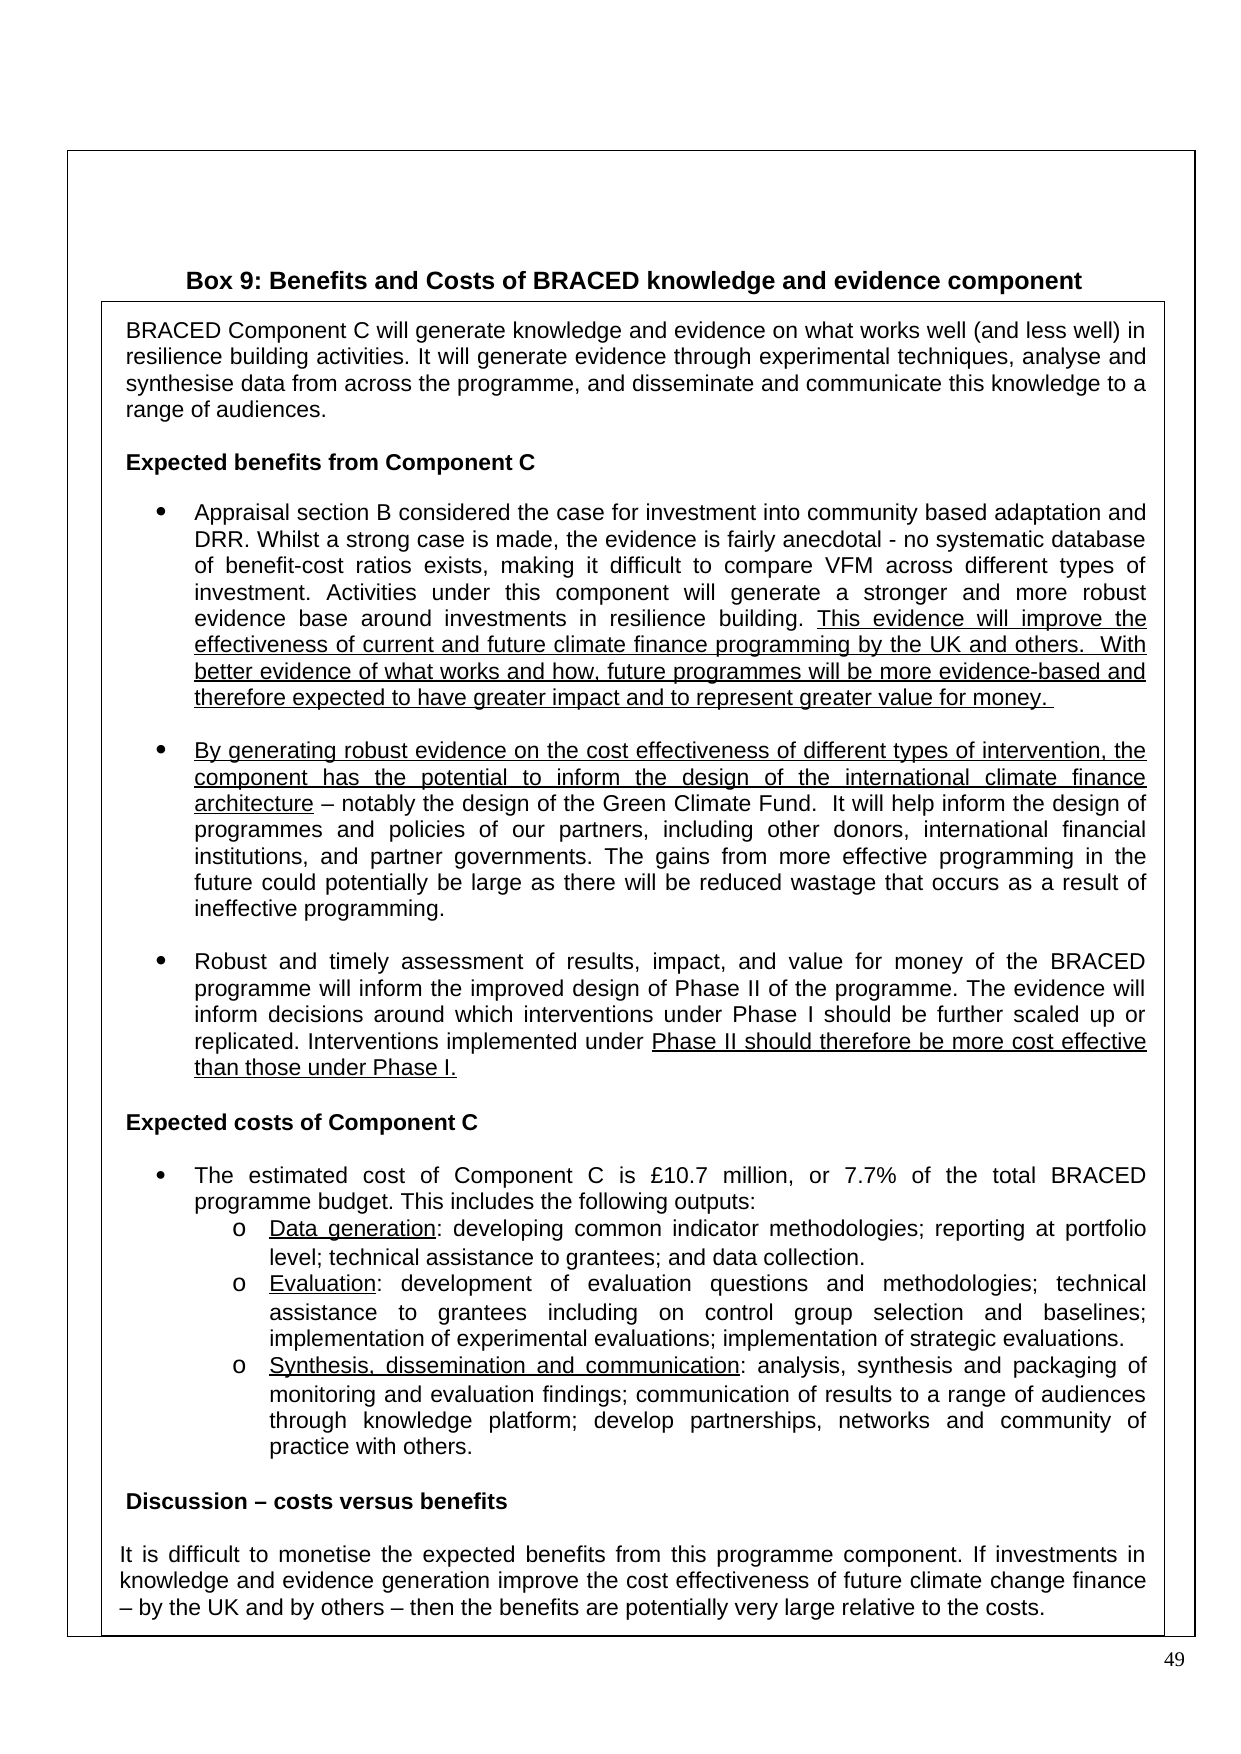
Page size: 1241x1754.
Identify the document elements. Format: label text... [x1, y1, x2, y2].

table_header B: The case for investing in DRR and adaptation There are two options Table 6: Investment Options Economic appraisal The Strategic Case made the economic case for government intervention to deal with the impacts of increased extreme weather and climate events on communities in developing countries. There are a number of different interventions that can be used to tackle the market and governance failures set out in the Strategic Case. To deliver public goods to communities, governments can provide goods and services such as small-scale buffer infrastructure, local early warning systems, community awareness raising and evacuation planning, crop diversification, and micro-insurance. To help poor and vulnerable groups in society build their resilience to deal with shocks governments can provide goods and services – or they can deliver social protection programmes such as cash transfers; asset transfers; employment guarantees; or social pensions. Governments can also seek to influence the broader patterns of economic development that can build resilience of the economy as a whole to extreme events. Where programmes work in a defined context, the usual approach to the economic appraisal is to present and compare the additional costs and additional benefits of the proposed set of activities, and subject these to sensitivity analyses. However, the BRACED programme proposes to support a range of projects in multiple contexts, many of which have not yet been designed and actual costs and benefits are uncertain. Therefore a comprehensive cost and benefit analysis (CBA) is neither possible nor proportional, and has not been undertaken. Instead the approach used to consider the costs and benefits of BRACED has been to identify the costs and benefits of community based adaptation and DRR from the literature and to provide CBA from comparable projects. This section makes the case for the effectiveness of the programme – the extent to which BRACED outputs will active the planned outcomes. It will also consider the costs and benefits of the counterfactual scenario – no further DFID support to community based adaptation and DRR. Option 1: Fund community based adaptation and DRR There is a substantial and growing body of evidence to suggest that the benefits of climate change adaptation and DRR exceed the costs. At a global level, Parry et al estimate that the mean cost of adaptation measures is $6 trillion. Even though adaptation does not remove all – or even most – of the impacts of climate change, it is clearly worthwhile, with a mean benefit of over $300 trillion, at a mean benefit to cost ratio of about 60 to 1 (Parry et al, 2009). It is more difficult to assess cost benefit ratios at a micro level. As Hallegatte et al (2013) has shown, net-present-value calculations (discounted total benefits minus discounted total costs) break down in the presence of uncertainty about which climate projections will play out in practice. Small changes in the ‘without programme’ climate scenario have a big impact on the expected benefits of the programme being appraised. It is also difficult to quantify the benefits of adaptation and DRR activities. The impacts of climate change can play out over very long time periods, meaning that programme benefits need to be evaluated a long time into the future. What is more, ‘resilience’ is context specific and can mean different things to different communities - is therefore often difficult to place a monetary value on the benefits of interventions that aim to build resilience to climate extremes. This programme will work at the micro level in a range of countries and contexts to scale up responses to climate change that are specific to the risks identified in those communities, and will through components C and D work to strengthen the policy and institutional frameworks to sustain and replicate these interventions. This will be complemented by support to governments to develop macro strategies that build systematic resilience to shocks. As the specific grassroots interventions that this programme will implement are yet to be identified, this section reviews evidence from similar interventions in order to assess the extent to which they offer a positive rate of return. BRACED is also expected in its implementation to provide more details on the costs and benefits of DRR and adaptation interventions. This will include information on unit costs. This is important as the evidence in developing the assessment of VFM of DRR and adaptation interventions. Evidence review Despite the huge number of community-based adaptation programmes under implementation by governments, donors and NGOs; until recently the number of rigorous, experimental, and peer reviewed cost-benefit analyses for those projects was relatively small. Where evidence of benefit to cost ratios does exist, it is largely drawn from ex-post evaluation of projects. Two studies (DFID 2005 and Mechler 2005) reviewed the evidence base for benefit to cost ratios for community based adaptation and DRR in 2005. The DFID study concluded that, “research into the costs of natural disasters and the costs and benefits of DRR measures is not well developed, and much of the evidence is anecdotal. However, a number of bottom-up, or micro-economic assessments, of DRR measures have also been undertaken. These typically examine a proposed package of DRR measures for a specific area. Such studies have identified a wide range of DRR measures with positive benefit-cost ratios. The benefit-cost ratios are obviously heavily dependent upon local circumstances (for example construction cost, efficacy of DRR measure, value of assets and numbers of persons affected), but the studies demonstrate the potential for economically effective DRR measures in developing countries. This evidence strongly suggests that there can be positive economic returns from DRR measures, and that additional development benefits can be realised”. Mechler (2005) reviews the literature on the efficiency and net benefits of preventive disaster management measures in reducing and avoiding disaster impacts. The author finds that large returns to preventive measures have been found in studies appraising the potential benefits before implementation, or evaluating the actual benefits ex-post (a summary of the 11 studies reviewed is provided in the Annex A). Benefits to cost ratios were £2 for every £1 invested or higher. In a subsequent paper, Linnerooth-Bayer and Mechler (2008) updated this analysis and found that in many contexts every Euro invested in risk prevention returns roughly 2 to 4 Euros in terms of avoided or reduced disaster impacts on life, property, economy and environment. A literature review commissioned as part of this appraisal has identified a number of more recent studies - some of them from programmes operating to scale - that have provided stronger evidence of value for money with benefits greatly exceeding costs. These are summarised below, and an evidence rating is provided for each study. A DFID-funded project in Malawi supporting crop diversification, soil and water conservation, and provision of drought-resistant livestock, has yielded positive benefit cost ratios (calculated at a discount rate of 10%) between 24.30 and 37.32 depending on the underlying assumptions (Medium; small scale study but independent and controlled); The Chars Livelihoods Programme in Bangladesh has used community public works, to raise more than 100,000 homesteads on the riverine chars above the 1998 record flood levels. In addition it provides women (55,000 by 2010) with productive assets to reduce income poverty and strengthen further their resilience. A DFID study concluded that the plinths had a benefit to cost ratio of 4.3 to 1 and the assets 7.9 to 1. (Medium evidence). An independent, controlled, longitudinal study in four chars villages confirmed that the improvements made in the livelihoods of flood prone households continued over time. It identified additional qualitative benefits for women from the programme, including greater social inclusion, confidence and empowerment. (Strong evidence, independent and controlled); The DFID-funded Protracted Relief Programme in Zimbabwe has shown that small scale projects (for example conservation farming; seeds, fertilisers and small stock distribution; crop diversification) aimed at increasing food security have led to benefits outweighing costs by between 1.6 and 17.2 times depending on the intervention. The package of interventions resulted in an Internal Rate of Return of 44% (calculated using a discount rate of 12%). (Strong evidence; large scale and programme designed taking account of drought risk); The Risk to Resilience Study Team (2009) reviewed drought- and flood- risk reduction strategies in India, Nepal and Pakistan. The review shows that individual measures have positive BCRs (between 1 and 8.55) and in some cases well above those achieved through other common development investments (Strong evidence); Venton and Venton (2004) looked at two community-based projects in Bihar and Andhra in India, the former vulnerable to floods and the latter to both floods and droughts. The economic analysis shows benefit-cost ratios (BCR) (at 10% discount rate) of 3.76 and 13.38 respectively (Medium evidence; small-scale study). Box 7 reviews the evidence on the specific types of activity likely to be funded by the BRACED programme – these are early warning systems; community based risk reduction; social protection programmes; insurance; natural resource management; and infrastructure. The evidence allows us to conclude that the benefits of adopting a disaster risk reduction approach to build climate resilience exceed the costs in the vast majority of cases. Option 2: No further DFID support to community based adaptation and DRR The costs of not investing in community based adaptation and DRR are potentially very large. The World Bank Economics of Adaptation to Climate Change study estimates that the global costs of adapting to a 2-degree world between 2010 and 2050 to be in the region of $70 billion to $100 billion per year. Box 8: VFM review of activities similar to those in the BRACED programme The costs to HMG and to society that will result from climate extremes if there is no further intervention are threefold. First is the cost of wider investments failing due to extreme climate risk (opportunity costs). The second is the long-term impacts of a changed climate (higher temperatures, changes in total precipitation and rainfall patterns), which are likely to reduce crop yields for farmers unless adaptation measures are implemented, or disruption of other livelihood generating activities. These costs can worsen food security and increase hunger and malnutrition. The third is the actual cost of humanitarian response to extreme climate events when adaptation actions have not been undertaken to support the most vulnerable. On the third of these costs, there is strong evidence to suggest that investment in building the resilience of communities to cope with risk in disaster prone regions is more cost-effective than humanitarian response after the fact. The evidence from a recent DFID paper analysing the economics of early response measures in Kenya and Ethiopia clearly points to three conclusions: Early response is far more cost effective than late humanitarian response. In southern Ethiopia, with a beneficiary population of 2.8m, household level data suggest that early response could save between $662m and $1.3billion in a single event. A perceived risk in responding early is that humanitarian funds will be released incorrectly to situations that turn out not to be a disaster. However, these figures suggest that donors could mistakenly release funds two times in Kenya, and seven times in Ethiopia, before the cost is even equivalent to the cost of humanitarian aid in one event. Given uncertainty, the estimates presented in the paper suggest that while the cost of building resilience is comparatively high, the wider benefits of building resilience can significantly outweigh the costs, leading to the conclusion that investment in resilience is the best value for money. The cost of resilience would have to approach $200 per capita per year for 10 years (almost 50% higher than the figure assumed in this paper) before the modelled costs of resilience begin to approach the cost of humanitarian response. The paper concludes that early response and resilience building measures should be the overwhelming priority response to disasters. The findings in this study fully support an economic imperative for a shift to greater early response and resilience building. Whilst this study only uses a sample of two countries and should not be seen as globally representative, the experience from Kenya and Ethiopia suggests that early action can be very good value for money. Overall, the evidence presented is supportive of community-based adaptation and DRR activities that will encourage resilience building and early responses for disaster risk reduction. The case for investment in BRACED Component C The BRACED theory of change hypothesises that the programme will be achieve a transformational impact on resilience of poor people in vulnerable communities by learning lessons from what approaches work in what context; and using this evidence to influence policy making and development planning. BRACED Component C will generate, synthesise and communicate evidence on which interventions under components A and B work well (and less well). Box 9 looks at whether the benefits of programme component C are likely to outweigh its costs. Box 9: Benefits and Costs of BRACED knowledge and evidence component Climate and Environment Appraisal Table 7 summarises the climate change and environmental categories on whether to invest in DRR and climate change adaptation. The categories are defined as: Category A, high potential risk or high opportunity; B, medium or manageable or medium opportunity; C, low or no risk, or no opportunity; or D, core contribution to a multilateral organisation. Table 7: Climate change and environmental categories As the main objective of BRACED as set out in the strategic case is to build resilience to climate extremes and reduce and prevent disasters occurring the decision to invest in DRR and adaptation will have significant opportunities and benefits (Category A). The logframe has explicit climate change and environment indicators. A decision not to invest would forgo those opportunities and benefits and in the face of a worsening environment represent a significant risk – this option would therefore be category B. An important opportunity of BRACED is to bring together development and humanitarian interventions to address the environmental challenges of climate change, and to develop programmes and projects that meet both humanitarian, development and environment objectives by building resilience to climate extremes. More details on the opportunities BRACED presents and how to enhance these benefits is given in the Climate and Environment Assurance Note attached as Annex B. There are risks that some of the proposed activities and investments under BRACED may lead to maladaptive outcomes. For example some grants may fund include rural infrastructure. There is a risk that the ‘climate-proofing’ of these components may exclusively focus on making them physically able to withstand climate effects. These investments could potentially, for example, provide “incentives” for the most vulnerable to remain in locations that would be unviable in 20-30 years’ time according to current projections. This was an important issue identified by the Foresight Report on Migration and Environmental Change. For the Sahel specifically there is a risk that the resilience inherent in the ‘dis-equilibrium’ nature of the drylands environment is not recognised and externally imposed solutions such as intensive agriculture prove maladaptive. Conversely enhancing traditional livelihood strategies that are resilient to existing climate variability may not be sufficient alone in the face of future climate change, both scenarios would prove maladaptive. The individual projects supported by BRACED will need to work at scale in a truly integrated way, with each other and with the policy and institutional context, to enable consideration of complexities and trade-offs in complex socio-ecological systems to ensure they achieve maximum impact. By working at individual community level there is a risk of displaced environmental risks from one community to another, for example an activity to improve irrigation and water use could have an impact on water users downstream by increasing the amount of water taken out of the river. It could also have negative impacts on the wider ecosystem. This risk is more acute if individual projects don’t work with the national and subnational policy and institutional contexts – ensuring government buy-in at all levels. To address this consideration and mitigation of wider systemic climate and environment risks to the whole region or ecosystem in question will be included as criteria for grant selection. NGOs and NGO alliances will need to demonstrate an understanding of the policy and institutional context and have plans for addressing this. Many of the project level impacts can be avoided or reduced where these are identified and actions taken. However, as the projects that BRACED will support are still to be determined there is no definitive list of risks that can be identified at the outset. It will therefore be important when awarding grants that all proposals are subjected to a climate and environment appraisal. There will be a set of more generic risks, and opportunities, with BRACED on implementing the project and choice of activities. This would include limiting the travel associated with the project and ensuring that low carbon technologies are used, and that any interventions are energy efficient. There will also be an opportunity for BRACED to support climate compatible development approaches that deliver triple wins: adaptation, mitigation and development benefits. The option to fund DRR and adaptation is appraised as category B while there are risks these can be mitigated or avoided. The option not to fund implies continued and increasing climate risks to those communities and so is category B for risks. The option to fund provides significant environment and climate change opportunities and is category A. The option not to fund does not provide opportunities and is category C. More details on the potential risks and negative environmental impacts are given in the Climate and Environment Assurance Note (Annex B). Social and Gender Appraisal BRACED recognises the strong links between poverty, gender and vulnerability to climatic disasters. By focusing on the Sahel BRACED will provide significant funding to countries that are at the bottom of the human development index (HDI) and which suffer from chronic food insecurity. Other countries covered by BRACED will be DFID focus countries including fragile states that are highly prone to disasters. The focus of BRACED is building resilience to disasters. This will require a range of interventions to help people manage the risk of droughts, floods and cyclones. In parallel to these interventions there needs to be a renewed focus on addressing the fundamental causes of vulnerability. Of these, chronic poverty is the underlying driver of vulnerability across the Sahel and many other BRACED countries and is reinforced by huge gender disparities, insecurity and conflict, poor governance and lack of respect for human rights, inadequate health provision and lack of education, particularly for girls. All of these need to be addressed through policies and programmes on wealth creation, empowering women and girls and greater investments in education and health, including reproductive health. These are all important for building resilience and while not the focus of BRACED, nonetheless BRACED-funded projects will need to show how they relate to these wider set of issues and interventions. Furthermore, at a political level establishing good governance and building peace and stability across the Sahel and other fragile environments will be critical for long term resilience to climate disasters. One of the key issues for BRACED will be targeting within the selected countries. In order to do this effectively the selection criteria for potential BRACED-funded programmes will need to give high priority to social dimensions of vulnerability in addition to physical vulnerability. The following will be key requirements for selection: Gender. This needs to include a gendered approach to vulnerability analysis. While there is a consensus that women are more vulnerable to disasters than men, there is a need to understand the particularly vulnerabilities facing women and men in each context. Furthermore, BRACED will consider funding programmes specifically targeting women and girls. This will be critical for the Sahel where gender inequalities are also some of the highest in the world; in the 2011 Gender Inequality Index Chad ranked 145 out of 146, Niger 144 and Mali 143. Multi-dimensional analysis of vulnerability - In addition to gender there are other important social drivers of vulnerability including age and ethnicity which will require an understanding of the multi-dimensions of vulnerability. Social exclusion and marginalisation - In many countries covered by BRACED, including large parts of the Sahel, social exclusion and marginalisation have been major drivers of both conflict and vulnerability. Participatory methodologies - including participatory vulnerability analysis will be critical for both understanding vulnerability and designing effective interventions. BRACED funded projects will need to clearly demonstrate a strong track record and commitment to participatory approaches. Empowerment and accountability - BRACED will expect NGO partners to be involved in policy influencing, political economy analysis and empowering communities and local civil society groups to hold governments and donors to account for their policies and programmes on adaptation and disaster risk reduction. C. Appraisal of Delivery options Economic Appraisal Appraisal Section B shows that investments in community-based adaptation are very likely to have a positive rate of return. It also shows that costs to society and to HMG are likely to be higher in the without-programme scenario) than with the programme - because it is more expensive to respond and recover from extreme climate events than it is to build resilience ex ante. This section looks at a number of ways in which the BRACED programme could deliver its activities. A range of options to support community based adaptation and DRR to build resilience to climate extremes were considered. These were assessed against the following critical success criteria: Table 8: Critical Success Criteria In addition the social and environment appraisals consider the extent which the delivery options perform well in fragile contexts; target women and girls; and ensure that activities are low carbon, climate resilient environmentally sustainable. The list of wider options considered but rejected include: Provision of goods and services by national or local governments in priority countries funded through DFID budget support. This option is not feasible (at least in phase 1 of the programme), as DFID does not have geographical presence in the programme focus countries. DFID does not have existing working relationships with local governments in the programme countries and so the number of new ground staff needed to implement this option is unacceptably high. However this option could be considered under phase 2 of the programme following preparatory work in-country. Delivery through a multilateral climate investment fund such as the Pilot Programme on Climate Resilience or Adaptation Fund. HMG already provides support to multilateral funds elsewhere under the International Climate Fund (to date, £431 million to the PPCR and £10 million to the Adaptation Fund). Working through multilaterals can complement the bilateral programmes that we implement through our country and regional offices. Multilateral programmes enable us to deliver large scale support for adaptation through institutions that are effective, and build progress in key areas that we are unable to bilaterally. A separate Business Case will consider whether the multilateral climate funds are able to absorb and disburse additional finance and the extent to which this offers good value for money. Appraisal of the delivery options The three remaining options to be appraised are: Finance to adaptation multilateral organisations to implement activities on DRR and climate change adaptation either as part of their core activities or within separate facility or trust fund. Organisations with core business in this focus area include WFP, UNISDR, and the GFDRR. Direct provision of DRR and adaptation activities to vulnerable communities in a selection of countries by DFID country offices. NB this option is not possible for the Sahel where DFID does not have country offices. Direct support to civil society organisations their partners and to scale up their existing activities on DRR and climate change adaptation. Option 1: Finance to adaptation multilateral organisations How it would work Under this option DFID would transfer funds to a multilateral organisation that would deliver community based adaptation and DRR activities as part of its core activities or under a new programme window. Multilateral organisations with core business in this subject are the United Nations World Food Programme (WFP), the United Nations Office for Disaster Risk Reduction (UNISDR) and the Global Fund for Disaster Risk Reduction (GFDRR). The analysis of these three organisations draws heavily on the assessment made during the DFID Multilateral Aid Review 2011 as well as desk-based research using online resources (including the Australian Multilateral Aid Review). The World Food Programme is the world’s largest humanitarian organisation with two-thirds of its resources channelled through humanitarian interventions. Delivering food assistance, it also advocates globally for attention to hunger. It is entirely voluntarily funded and its scale of operation is driven in large part by fluctuating humanitarian need and funding. In 2009 its expenditure was US$ 4.2 billion; in 2010 it was US$ 3.8 billion. WFP receives no core funding: its administrative budget derives from a 7 per cent surcharge on programme funding. The vast bulk of WFP’s income is earmarked by donors to specific operations/purposes – only eight per cent is undirected multilateral. The United Nation’s International Strategy for Disaster Reduction (UNISDR) is a strategic framework, adopted by United Nations Member States in 2000, aiming to guide and co-ordinate the efforts of a wide range of partners to achieve substantive reduction in disaster losses and build resilient nations and communities as an essential condition for sustainable development. UNISDR’s main role includes co-ordination amongst UNISDR system partners, policy guidance, and provision of strategic information on disaster risk – and so it does not at present directly implement activities on the ground. Worldwide UNISDR has approximately 90 members of staff (which includes 48 in regional offices) and an overall annual budget of approximately US$ 28 million. The Global Fund for Disaster Risk Reduction (GFDRR) was established in 2006. It is a facility hosted by the World Bank and guided by a Consultative Group made up of donors, developing countries and international partners. The GFDRR Secretariat employs around 12 full-time staff at its Washington Headquarters, and relies on a network of World Bank and UNISDR staff to support its three ‘tracks’ of programming (global and regional level advocacy; technical and financial assistance to low and middle-income countries; and a disaster recovery fund). Its annual budget for 2010 was $131.5m. Estimated costs and benefits of the approach Table 9 sets out the costs of delivering the BRACED programme through a multilateral organisation. The analysis assumes that programme oversight would be managed by a core advisory team in DFID Policy Division, comprising an A1 Team Leader, A2 and A2L policy leads, and two grade B programme management staff. The multilateral body would deliver overall programme management, implementation, and monitoring and evaluation functions. Information on the proportion of the UNISDR and WFP budget that is spent on administrative and management costs was not readily available from Annual Reports (though a breakdown of expenditures by programme activity was provided in both it was not possible to disaggregate programme and management costs). According to the UNISDR Annual Report 2012, 57% of the organisation’s expenditure is on staff costs. This is to be expected from a knowledge-based institution that delivers its outputs through its staff. A World Bank evaluation of the GFDRR found that the administrative costs of the GFDRR Secretariat as a share of total expenditures administered by the Secretariat have declined steadily as the program has grown since 2006. At 11.3 percent in 2012, these are comparable to other technical assistance and investment programs that World Bank Independent Evaluation Group has reviewed. Through negotiation with multilateral organisations, we would aim to reduce this figure to 10% of programme budget to administration and management costs. Table 9: Cost estimates – Option 1 Finance to Adaptation Multilateral Organisation * Assumes one adviser makes 2 international trips per year at £2000 per trip ** FTE estimates based on DFID Unit Costs data Table 10 assesses the potential benefits of this delivery option against the critical success criteria. Table 10: Benefits estimates - Option 1 Finance to Adaptation Multilateral Organisation Scores: 1 = unsatisfactory; 2 = weak; 3 = satisfactory; 4 = strong This option scored poorly against feasibility, organisational effectiveness, and ability to deliver results at scale; however, it has good potential to work with partner governments and to influence wider policy-making. An overall score for the three institutions has been given against each criterion in table 10. This hides differences between the three institutions. Notably, the World Food Programme performs better against the criteria than the other two organisations. A more detailed consideration of the pros and cons of delivering BRACED through WFP is provided in Box 10. On balance we do not believe that it is feasible to deliver BRACED through WFP because the programme scope is beyond the mandate of the organisation. Broader advantages and risks of the approach A broader advantage of the multilateral option (not captured in Table 10) is the potential to leverage in additional finance from other donors. If the BRACED programme were to set up a new window or trust fund within an existing multilateral organisation, other donors and international organisations could be invited to contribute finance to the fund. A strong disadvantage of this option is the limited scope to build capacity and knowledge in DFID. Outsourcing the delivery of BRACED entirely to a third party could mean that the potential for lesson learning on effective management, implementation and delivery of community based adaptation and DRR activities is not maximised. Box 10: WFP as a potential partner for BRACED delivery Option 2: Direct provision of activities by DFID country offices How it would work This would require individual DFID Country Offices to design programmes of support to communities based around a risk assessment of climate impacts in country. Because DFID does not have Country Offices in all of the priority countries identified in the Strategic Case (for instance in the Sahel) this option would require DFID to deploy staff in new locations, based for example in an FCO office. In DFID Country Offices where we do have presence, this option would require new staff resource to design and manage the programmes, where these are additional to any existing programmes. There are no FCO or DFID offices in Mali, Mauritania, Burkina Faso or Chad; but an FCO office is in place in Senegal. DFID offices are based in Sierra Leone (also working with Liberia), Ghana, Nigeria, Sudan and South Sudan. Programme staff could potentially be based in one of these regional offices and implement activities from a distance. Estimated costs and benefits of the approach Table 11 estimates the costs of delivering BRACED directly through DFID offices. The analysis assumes that overall coordination and oversight would be managed by a core team in Policy Division. The Policy Division team would also directly manage the knowledge and evidence sharing programme component through support to results collection, design of strategic evaluations, synthesis of findings, communication and dissemination. Policy Division advisers would be required to travel to the programme countries for annual review and results collection activities. Design and implementation of programme activities would be managed by five Country Office teams (each comprising an A2 and B1D adviser) plus three new implementation teams developing activities in the Sahel; based in neighbouring Country Offices. Country Office staff would require budget for internal and regional travel in order to design, implement and monitor the programme activities. The estimated costs set out in Table 11 (approximately £15 million over four years, or 13% of total programme) are highly conservative. They do not include the costs of setting up new regional offices, or the administrative costs of running those offices. There will also be programme design costs as DFID advisers will need to assess climate risks in the contexts that they are working and design appropriate interventions from scratch. Table 11: Cost estimates – Option 2 Direct provision of activities by DFID country offices ** FTE estimates based on DFID Unit Costs data; overseas posts are assumed to cost £15,000 per annum more than UK posts (this is a conservative estimate based on DFID overseas allowances data and does not include accommodation costs) * 2 advisers make 3 international visits per year at £2000 per visit ** assumes that in each country 2 advisers make 1 visit per quarter at £500 each *** assumes that in each country 2 advisers make 1 visit per quarter at £2000 per trip Table 12 assesses the potential benefits of this delivery option against the critical success criteria. Table 12: Benefits estimates - Option 2 Direct provision of activities by DFID country offices Scores: 1 = unsatisfactory; 2 = weak; 3 = satisfactory; 4 = strong Broader advantages and risks of the approach This delivery option scored poorly against all of the critical success criteria on. In addition, this option limits potential to leverage in finance from other donors. One advantage of in-house delivery not captured in the analysis is the potential to build internal knowledge and capacity. There is strong potential for DFID staff to gain knowledge and experience in effective management, implementation and delivery of the programme activities. There would also be scope to produce original research outputs that draw on the evidence of what works well and less well across the range of programme contexts. Option 3: Direct support to civil society organisations their partners and to scale up their existing activities on DRR and climate change adaptation How it would work This option would provide grants to NGOs and their partners (local government, UN agencies and private sector) to scale up proven technologies and practices at grassroots level. Selected by a set of investment criteria, NGOs and their partners would be required to demonstrate ability to achieve results on the ground, to build local and national capacity, and to build evidence on what works well and less well on adaptation and DRR. In order that the BRACED programme is transformational – i.e. the whole of the programme is more than the sum of a collection of NGO programmes – NGOs would be required to demonstrate how their activities build resilience beyond just the target communities. There would need to be a strong independent research and evidence programme component to draw lessons across the suite of interventions and to influence local and national policy decision making. An evidence paper prepared for this Business Case shows that there is evidence of demand from NGOs to scale up community based adaptation and DRR activities. Consultations with a sample of international NGOs (including Action Aid, CAFOD, CARE International UK, Christian Aid, Concern Worldwide, Oxfam GB, Plan International, Practical Action, Save the Children, Tearfund, Water Aid and World Vision) and DFID regional advisors demonstrated evidence of a strong demand for support in the NGO resilience community for the scale-up of resilience-building initiatives in the Sahel and other DFID priority countries. NGO focal points provided details of current and planned resilience-building initiatives in Burkina Faso, Chad, Mali, Mauritania and Niger as well as Ethiopia, South Sudan, Sudan, Somalia, Kenya, Uganda, Tanzania, Mozambique, Nigeria, Malawi, Zimbabwe, Nepal, Burma, Pakistan, and Bangladesh. Financial, policy and institutional challenges of existing programmes were communicated and potential activities that could potentially be scaled-up through the BRACED programme shared. The evidence paper identified a financial gap of more than £378 million for resilience-building projects and programmes in the focal countries. Some of the above-mentioned partners have funding gaps in programmes or projects that are designed and ready for implementation. Moreover, some NGOs are implementing successful programmes in just one of the programme countries and could scale-up or strengthen activities in other countries, including across the Sahel. At the same time, there are also NGOs that are implementing relevant programmes elsewhere in Africa with learning strong enough to justify replication in countries in the Sahel. Many NGOs lack in-country presence but have a strong network of local partner organisations. Additional funding would likely lead to strengthened capacity among civil society organisations in the more isolated countries and a potential increased involvement of countries in regional programmes. Estimated costs and benefits of the approach The costs of delivery through NGOs would be similar to those for delivery through a multilateral organisation. Programme oversight would be managed by a core advisory team in DFID Policy Division, comprising an A1 Team Leader, A2 and A2L policy leads, and two grade B programme management staff. Overall management, implementation, monitoring and evaluation of programme activities would be delivered by NGOs. The knowledge and evidence component of the programme would be delivered either through a dedicated A2 adviser based in Policy Division, or it could be outsourced to an external supplier (such as a policy research institute, consultancy company or think tank). All NGOs are required to publish their Annual Report (including financial data) on their external websites. It is however quite difficult to determine what proportion of expenditure should be categorised as administrative and what is programme (staff costs for example are usually not disaggregated). Some NGOs do provide a breakdown of expenditure category: Oxfam report that 9% of budget is spent on administrative support and running costs (not inclusive of 7% fundraising costs) Practical Action report that only 1% of their budget is spent on administrative costs, though this does not include 10% of budget expended on ‘consultancy and publishing’ and 12% on ‘fundraising’ Save the Children International report that 8% of all expenditures are for administration (not inclusive of 12% fundraising costs) We assume that through negotiation with multilateral NGOs this delivery option would allocate up to 10% of programme budget to administration and management costs. Table 13: Cost estimates – Option 3 Finance to NGOs and Partners * Assumes one adviser makes 2 international trips per year at £2000 per trip ** FTE estimates based on DFID Unit Costs data Table 14 assesses the potential benefits of this delivery option against the critical success criteria. Table 14: Benefits estimates - Option 3 direct support to civil society organisations Scores: 1 = unsatisfactory; 2 = weak; 3 = satisfactory; 4 = strong Broader advantages and risks of the approach This delivery option scored well against the critical success criteria, but performance of individual NGOs and their partners may be varied. Good performance will be heavily dependent on effective design of the proposal selection criteria – which should strongly reflect critical success criteria examined here. As set out in the DFID Civil Society Portfolio Review, a strong advantage of delivery through civil society organisations is their ability to deliver services in fragile and conflict affected environments such as the Sahel countries. DFID is on target to spend 30% of official Overseas Development Assistance - approximately £3.4 billion - in fragile states by 2015. A recent IDC inquiry found that DFID was right to increase aid to fragile and conflict-affected states, such as Rwanda and Democratic Republic of Congo (DRC), but it must be prepared to suspend or even cancel a programme if a government flouts agreements or refuses to engage in efforts to increase transparency and accountability. Working with civil society is a way of diversifying the delivery of aid on the ground, reducing the risk of having to stop aid completely, as is the case currently in Rwanda. NGOs will have a range of results reporting and evaluation systems in place and the risk in this delivery option is that reporting will be varied in quality. A meta-evaluation produced by DFID 2011 noted weaknesses in planning, measurement and monitoring of results, and evaluation. The 2010 civil society Portfolio Review also highlighted that it was clear through consultation with NGO partners that they felt they had fallen short on a focus on measuring outcomes and struggled to articulate their value added. However, since the publication of the 2010 Portfolio Review there has been a step change in what is expected from partners in terms of conceptualising and planning. Many organisations now undertake beneficiary monitoring; for example CAFOD and Action Aid have participatory approaches at the core of their M&E processes and routinely gather feedback from beneficiaries. To mitigate this risk there will need to be a strong focus during programme design on harmonisation and quality of results monitoring and evaluation. Summary comparison of delivery options and recommendation Table 15 sets out a multi-criteria analysis for the BRACED delivery options based on the analysis provided above. Each option has been allocated a cost “score” from 1 to 3, with 1 being the lowest cost option and 3 being the most expensive option. Since options 1 and 3 are expected to have similar costs, they both score 2. Each option has been allocated a benefits score, which are weighted according to the relative importance of the criteria. Table 15: Multi-criteria analysis – BRACED delivery options * Benefit scores: 1 = unsatisfactory; 2 = weak; 3 = satisfactory; 4 = strong ** Cost scores: The options are ranked from 1 to 3, with 1 being the lowest cost option as 3 being the most expensive option, *** The benefit cost ratio has no cardinal significance but should be considered relative to the other options. Higher benefit cost ratios are associated with good performance. Option 3 (direct support to civil society organisations to scale up their existing activities on DRR and climate change adaptation) is the best performing option. Though it scored the same as option 1 on cost it scored very well against all of the benefits criteria relative to the other options. The benefit-cost ratios presented should not be treated with any cardinal significance here (they do not describe the return from £1 of investment) but they can be used to compare success across options. Option 3 has the highest benefit to cost ratio and so is the recommended option. Delivery options for BRACED Component C BRACED Component C will generate, synthesise and communicate evidence on which interventions under components A and B work well (and less well). Box 9 considered whether the benefits of programme component C are likely to outweigh its costs and concluded that the benefits of those activities are likely to be large relative to the costs. Box 11 considers delivery options for this component of the programme. Box 11: Delivery options for BRACED knowledge and evidence component D. Appraisal of Management options Appraisal Section B showed that investments in community-based adaptation are very likely to have a positive rate of return and that the costs to society and to HMG are likely to be higher in the without-programme scenario (the counterfactual) than with the programme. Section C considered at a number of ways in which the BRACED programme could deliver its activities. Delivery through NGOs is the recommended option. This section considers economy - how to purchase inputs at the best quality and price. What management functions are required? Table 16 outlines the management functions required of the programme. Table 16: BRACED management functions In this section we consider the best way to manage the delivery agent. Management options are given in Table 17. The critical success criteria against which we will assess the benefits of these options are set out in Table 18. As the functions largely concern management of the grants components of BRACED (i.e. A and B), and making links with the knowledge component (C), the estimated costs are given as a proportion of components A and B only (£100m). Table 17: Management Options Table 18: Critical Success Criteria Appraisal of the management options Option 1: Management by NGO consortium How it would work Under this option DFID would invite bids from NGO consortia to manage the implementation of components A and B of the BRACED programme. The evidence review conducted for this Business Case found no evidence of NGO consortia operating at such large scale. Estimated costs and benefits of the approach Table 19: Benefits estimates of management option 1 – NGO consortium Scores: 1 = unsatisfactory; 2 = weak; 3 = satisfactory; 4 = strong Table 20: Cost estimates of management option 1 – NGO consortium Option 2: Management by third party external management agent How it would work Under this option a management agent would be selected following competitive bids to manage the fund. The chosen management agent may be drawn either from the not-for-profit or fully commercial companies or consultancy groups. The DFID South Asia Climate Resilience Alliance (SACRA) Programme is an example of management by a third party management agent from the not-for-profit sector (International Institute for Environment and Development IIED). The Global Poverty Action Fund (GPAF) management solution, discussed in Box 14 under option 5 below, is another example of using an external manager. Box 12 Estimated costs and benefits of the approach Table 21: Benefit estimates of management option 2 – third party external agent Scores: 1 = unsatisfactory; 2 = weak; 3 = satisfactory; 4 = strong Table 22: Cost estimates of management option 2 –third party external agent Option 3: Management by international organisation How it would work Under this option, an international organisation such as GFDRR, UNISDR or WFP would be invited to manage grants to NGOs and partners. Any DFID contribution to this would probably take the form of a Trust Fund. An example of an international agency as Fund Administrator is the DFID Adaptation for Smallholder Agriculture Programme (ASAP), managed by IFAD. Box 13 Estimated costs and benefits of the approach Table 23: Benefits estimates of management option 3 – international organisation Scores: 1 = unsatisfactory; 2 = weak; 3 = satisfactory; 4 = strong Table 24: Cost estimates of management option 3 – international organisation Option 4: Management in-house How it would work Under this option DFID would recruit a new project management unit. Due mainly to manpower constraints, DFID has been reducing its direct management activities in recent years and it would require very strong evidence in order to adopt this approach for BRACED. Estimated costs and benefits of the approach Table 25: Benefits estimates of management option 4 – in house Scores: 1 = unsatisfactory; 2 = weak; 3 = satisfactory; 4 = strong Table 26: Cost estimates of management option 4 – in house Option 5: Hybrid management option How it would work Under this option the strategic oversight management functions identified in table 19 would be implemented in house by DFID advisers, whilst the fund administrative function would be contracted to an external management agent (as per option 2). The DFID Global Poverty Action Fund (GPAF) programme combines strong DFID oversight, an independent advisory panel, day-to-day management by an external agent, and specific functions (monitoring and evaluation and due diligence) delegated to two further external agents. Table 27: Benefits estimates of management option 5 – hybrid option Scores: 1 = unsatisfactory; 2 = weak; 3 = satisfactory; 4 = strong Table 28: Cost estimates of management option 4 – hybrid option Summary comparison of management options and recommendation Table 29 sets out a multi-criteria analysis for the BRACED management options based on the analysis provided above. Each option has been allocated a cost “score” from 1 to 5, with 1 being the lowest cost option and 5 being the most expensive option. Since options 2 and 5 are expected to have similar costs, they both score 3. Each option has been allocated a benefits score, which are weighted according to the relative importance of the criteria. Option 5 (strategic oversight by DFID plus fund administration by and external management agent) is the best performing option. Though it scored the same as option 2 on cost it scored very well against all of the benefits criteria relative to the other options. The benefit-cost ratios presented should not be treated with any cardinal significance here (they do not describe the return from £1 of investment) but they can be used to compare success across options. Option 5 has the highest benefit to cost ratio and so is the recommended option. Table 29: Multi-criteria analysis – BRACED management options * Benefit scores: 1 = unsatisfactory; 2 = weak; 3 = satisfactory; 4 = strong ** Cost scores: The options are ranked from 1 to 5, with 1 being the lowest cost option as 5 being the most expensive option. *** The benefit cost ratio has no cardinal significance but should be considered relative to the other options. Higher benefit cost ratios are associated with good performance. E. Summary of appraisal recommendations In line with the “3 E’s Framework” as set out in DFID’s Approach to Value for Money, this appraisal considered three questions and associated sets of options. Appraisal section B concluded that the benefits of investing in DRR and community based adaptation will outweigh the costs. It also showed that the costs of early actions to build resilience are much lower than those associated with ex-ante responses. Appraisal section C considered delivery options for BRACED. The recommendation is delivery through an NGO led consortia for programmes A and B, and delivery by an independent agency for component C Appraisal section D considered VFM of different management arrangements for the BRACED programme. The recommendation is that strategic oversight functions be carried out in-house by a dedicated advisory team in DFID, with fund administration functions contracted out to a third party management agent. The recommendations from the appraisal case are summarised in figure 3. Figure 3: Structure of the BRACED programme based on appraisal case recommendations [68, 151, 1194, 1636]
table_header BRACED Component C will generate knowledge and evidence on what works well (and less well) in resilience building activities. It will generate evidence through experimental techniques, analyse and synthesise data from across the programme, and disseminate and communicate this knowledge to a range of audiences. Expected benefits from Component C Appraisal section B considered the case for investment into community based adaptation and DRR. Whilst a strong case is made, the evidence is fairly anecdotal - no systematic database of benefit-cost ratios exists, making it difficult to compare VFM across different types of investment. Activities under this component will generate a stronger and more robust evidence base around investments in resilience building. This evidence will improve the effectiveness of current and future climate finance programming by the UK and others. With better evidence of what works and how, future programmes will be more evidence-based and therefore expected to have greater impact and to represent greater value for money. By generating robust evidence on the cost effectiveness of different types of intervention, the component has the potential to inform the design of the international climate finance architecture – notably the design of the Green Climate Fund. It will help inform the design of programmes and policies of our partners, including other donors, international financial institutions, and partner governments. The gains from more effective programming in the future could potentially be large as there will be reduced wastage that occurs as a result of ineffective programming. Robust and timely assessment of results, impact, and value for money of the BRACED programme will inform the improved design of Phase II of the programme. The evidence will inform decisions around which interventions under Phase I should be further scaled up or replicated. Interventions implemented under Phase II should therefore be more cost effective than those under Phase I. Expected costs of Component C The estimated cost of Component C is £10.7 million, or 7.7% of the total BRACED programme budget. This includes the following outputs: Data generation: developing common indicator methodologies; reporting at portfolio level; technical assistance to grantees; and data collection. Evaluation: development of evaluation questions and methodologies; technical assistance to grantees including on control group selection and baselines; implementation of experimental evaluations; implementation of strategic evaluations. Synthesis, dissemination and communication: analysis, synthesis and packaging of monitoring and evaluation findings; communication of results to a range of audiences through knowledge platform; develop partnerships, networks and community of practice with others. Discussion – costs versus benefits It is difficult to monetise the expected benefits from this programme component. If investments in knowledge and evidence generation improve the cost effectiveness of future climate change finance – by the UK and by others – then the benefits are potentially very large relative to the costs. [102, 302, 1164, 1635]
